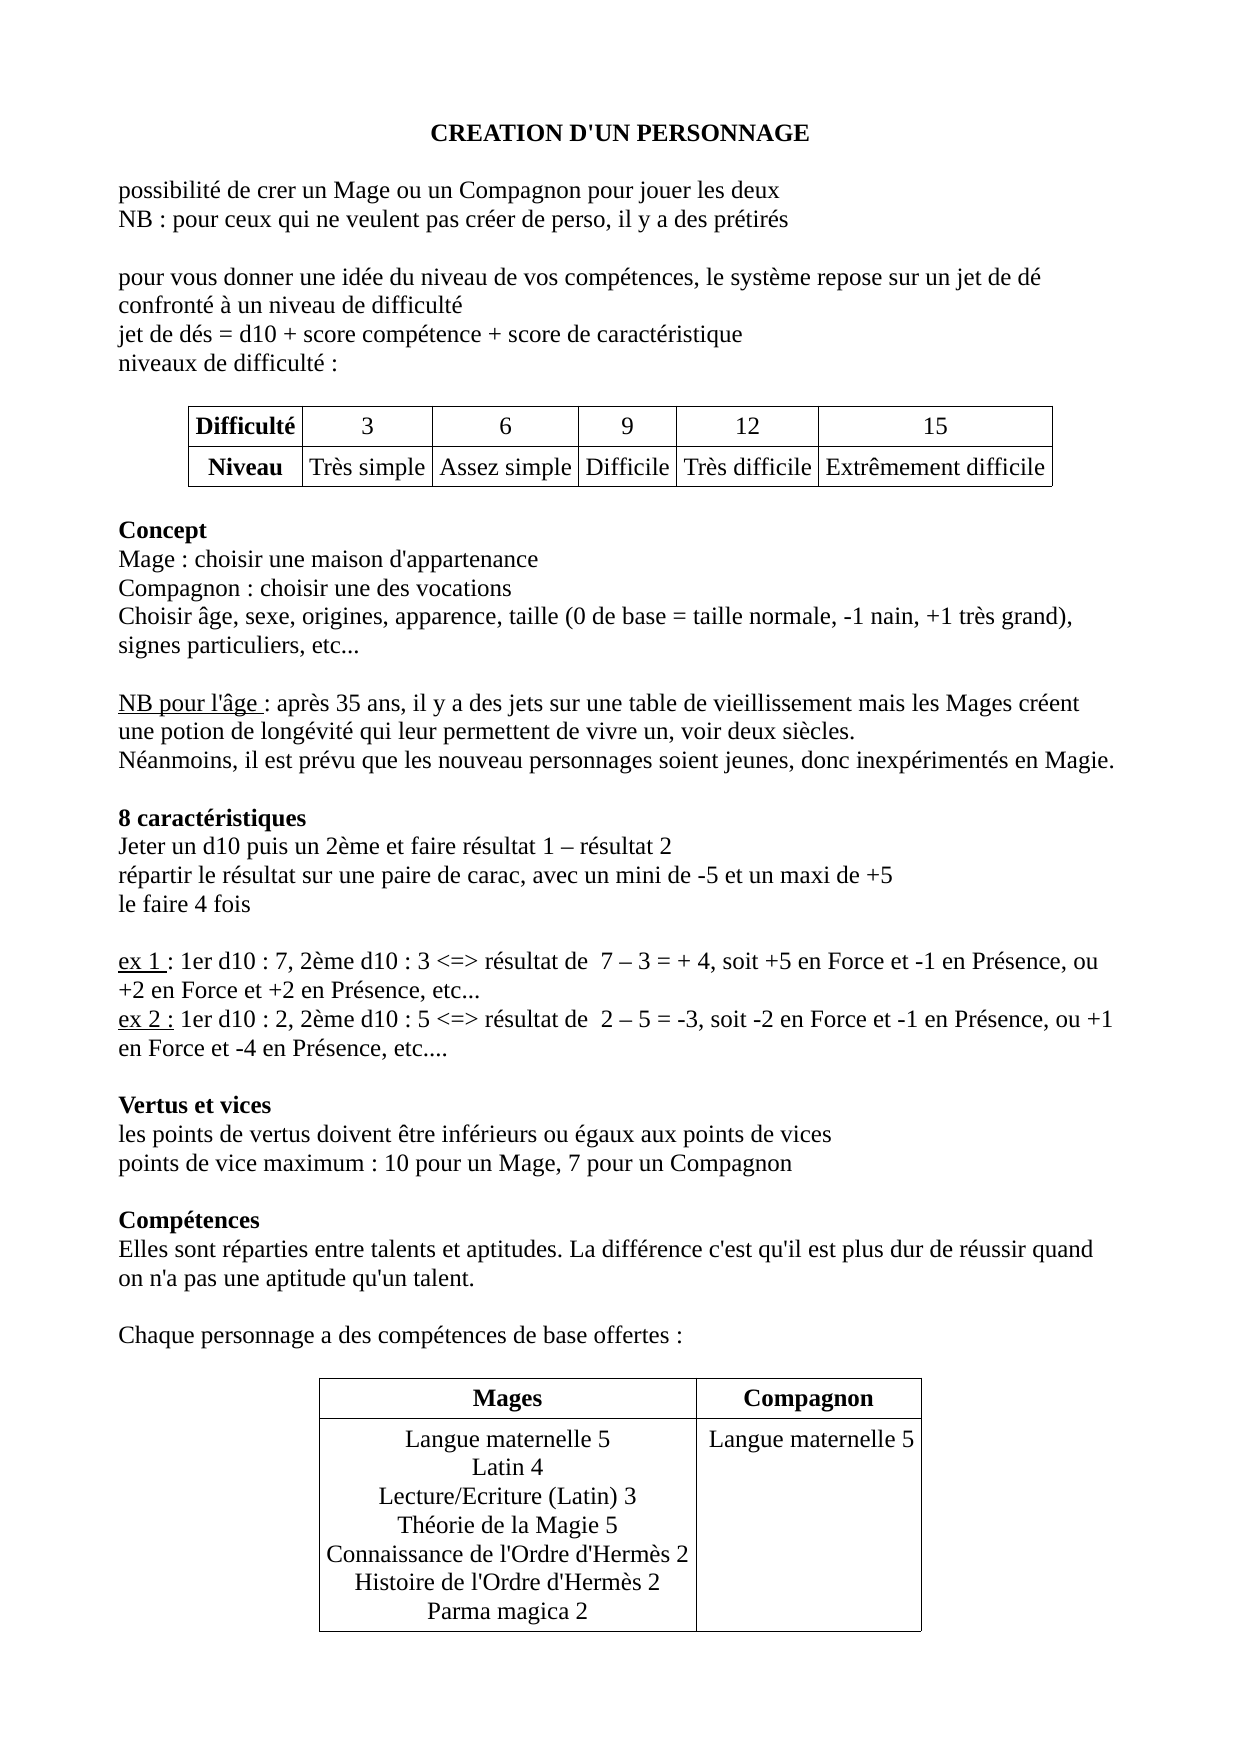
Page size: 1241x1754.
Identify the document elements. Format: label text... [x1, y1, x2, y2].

table_cell Extrêmement difficile [819, 447, 1052, 486]
table_cell Difficile [579, 447, 676, 486]
text Jeter un d10 puis un 2ème et faire résultat 1 – résultat 2 [118, 831, 1122, 860]
text NB pour l'âge : après 35 ans, il y a des jets sur une table de vieillissement mais les Mages créent une potion de longévité qui leur permettent de vivre un, voir deux siècles. [118, 688, 1122, 745]
text ex 2 : 1er d10 : 2, 2ème d10 : 5 <=> résultat de 2 – 5 = -3, soit -2 en Force et -1 en Présence, ou +1 en Force et -4 en Présence, etc.... [118, 1004, 1122, 1061]
text répartir le résultat sur une paire de carac, avec un mini de -5 et un maxi de +5 [118, 860, 1122, 889]
text Mage : choisir une maison d'appartenance [118, 544, 1122, 573]
table_header 3 [303, 407, 432, 446]
table_header Compagnon [697, 1379, 921, 1418]
text NB : pour ceux qui ne veulent pas créer de perso, il y a des prétirés [118, 204, 1122, 233]
text ex 1 : 1er d10 : 7, 2ème d10 : 3 <=> résultat de 7 – 3 = + 4, soit +5 en Force et -1 en Présence, ou +2 en Force et +2 en Présence, etc... [118, 946, 1122, 1004]
text possibilité de crer un Mage ou un Compagnon pour jouer les deux [118, 176, 1122, 204]
text CREATION D'UN PERSONNAGE [118, 118, 1122, 147]
table_cell Langue maternelle 5 Latin 4 Lecture/Ecriture (Latin) 3 Théorie de la Magie 5 Connaissance de l'Ordre d'Hermès 2 Histoire de l'Ordre d'Hermès 2 Parma magica 2 [320, 1419, 696, 1631]
text Compétences [118, 1205, 1122, 1234]
table_header Difficulté [189, 407, 302, 446]
table_header 6 [433, 407, 578, 446]
text 8 caractéristiques [118, 803, 1122, 831]
text Néanmoins, il est prévu que les nouveau personnages soient jeunes, donc inexpérimentés en Magie. [118, 745, 1122, 774]
table_cell Très difficile [677, 447, 818, 486]
text Vertus et vices [118, 1090, 1122, 1119]
table_header 15 [819, 407, 1052, 446]
table_header 9 [579, 407, 676, 446]
table_cell Assez simple [433, 447, 578, 486]
text Choisir âge, sexe, origines, apparence, taille (0 de base = taille normale, -1 nain, +1 très grand), signes particuliers, etc... [118, 601, 1122, 659]
table_header 12 [677, 407, 818, 446]
text les points de vertus doivent être inférieurs ou égaux aux points de vices [118, 1119, 1122, 1148]
text pour vous donner une idée du niveau de vos compétences, le système repose sur un jet de dé confronté à un niveau de difficulté [118, 262, 1122, 319]
table_cell Niveau [189, 447, 302, 486]
text Concept [118, 515, 1122, 544]
table_cell Langue maternelle 5 [697, 1419, 921, 1631]
table_header Mages [320, 1379, 696, 1418]
text Compagnon : choisir une des vocations [118, 573, 1122, 601]
text points de vice maximum : 10 pour un Mage, 7 pour un Compagnon [118, 1148, 1122, 1176]
text jet de dés = d10 + score compétence + score de caractéristique [118, 319, 1122, 348]
text Chaque personnage a des compétences de base offertes : [118, 1320, 1122, 1349]
table_cell Très simple [303, 447, 432, 486]
text le faire 4 fois [118, 889, 1122, 918]
text Elles sont réparties entre talents et aptitudes. La différence c'est qu'il est plus dur de réussir quand on n'a pas une aptitude qu'un talent. [118, 1234, 1122, 1291]
text niveaux de difficulté : [118, 348, 1122, 377]
